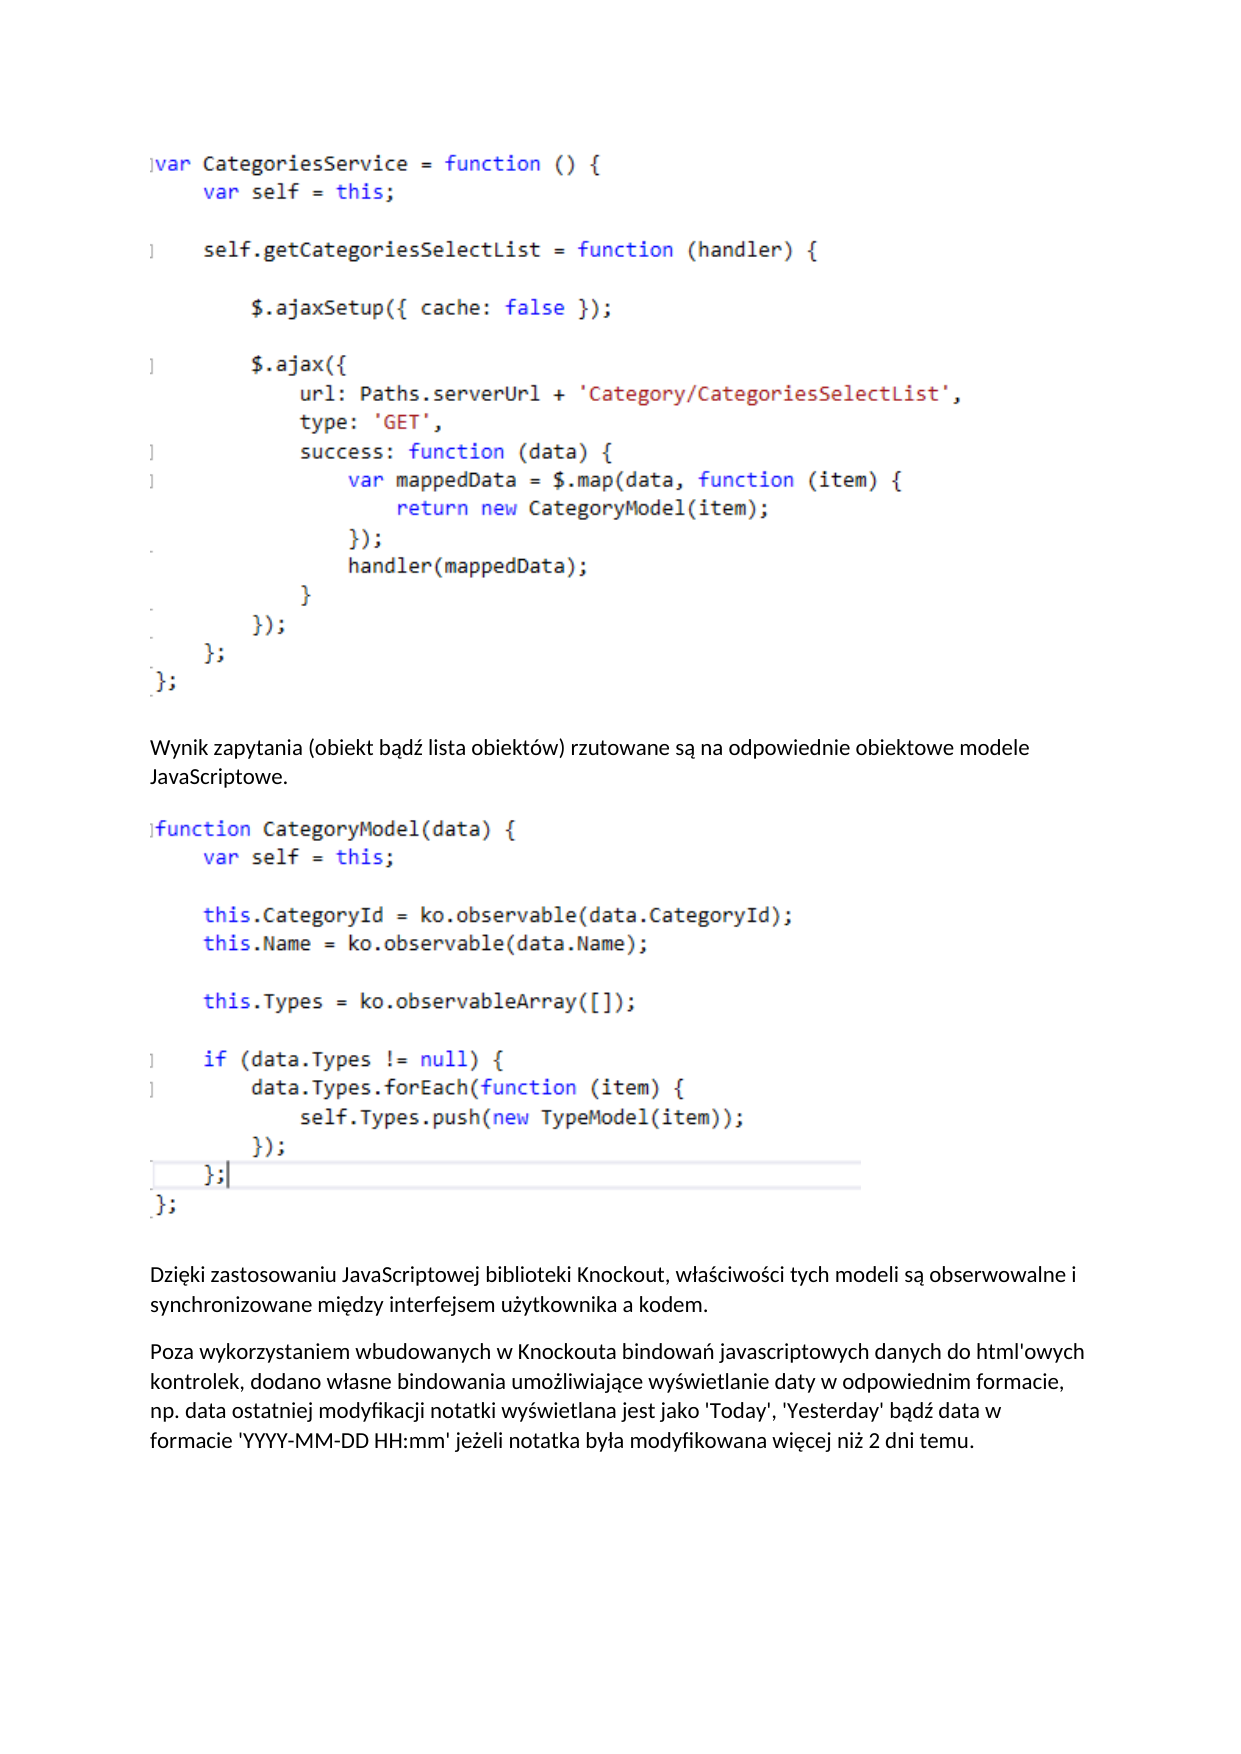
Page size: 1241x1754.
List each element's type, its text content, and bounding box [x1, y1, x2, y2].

text Dzięki zastosowaniu JavaScriptowej biblioteki Knockout, właściwości tych modeli są obserwowalne i synchronizowane między interfejsem użytkownika a kodem. [150, 1260, 1090, 1318]
text Poza wykorzystaniem wbudowanych w Knockouta bindowań javascriptowych danych do html'owych kontrolek, dodano własne bindowania umożliwiające wyświetlanie daty w odpowiednim formacie, np. data ostatniej modyfikacji notatki wyświetlana jest jako 'Today', 'Yesterday' bądź data w formacie 'YYYY-MM-DD HH:mm' jeżeli notatka była modyfikowana więcej niż 2 dni temu. [150, 1337, 1090, 1454]
text Wynik zapytania (obiekt bądź lista obiektów) rzutowane są na odpowiednie obiektowe modele JavaScriptowe. [150, 733, 1090, 791]
